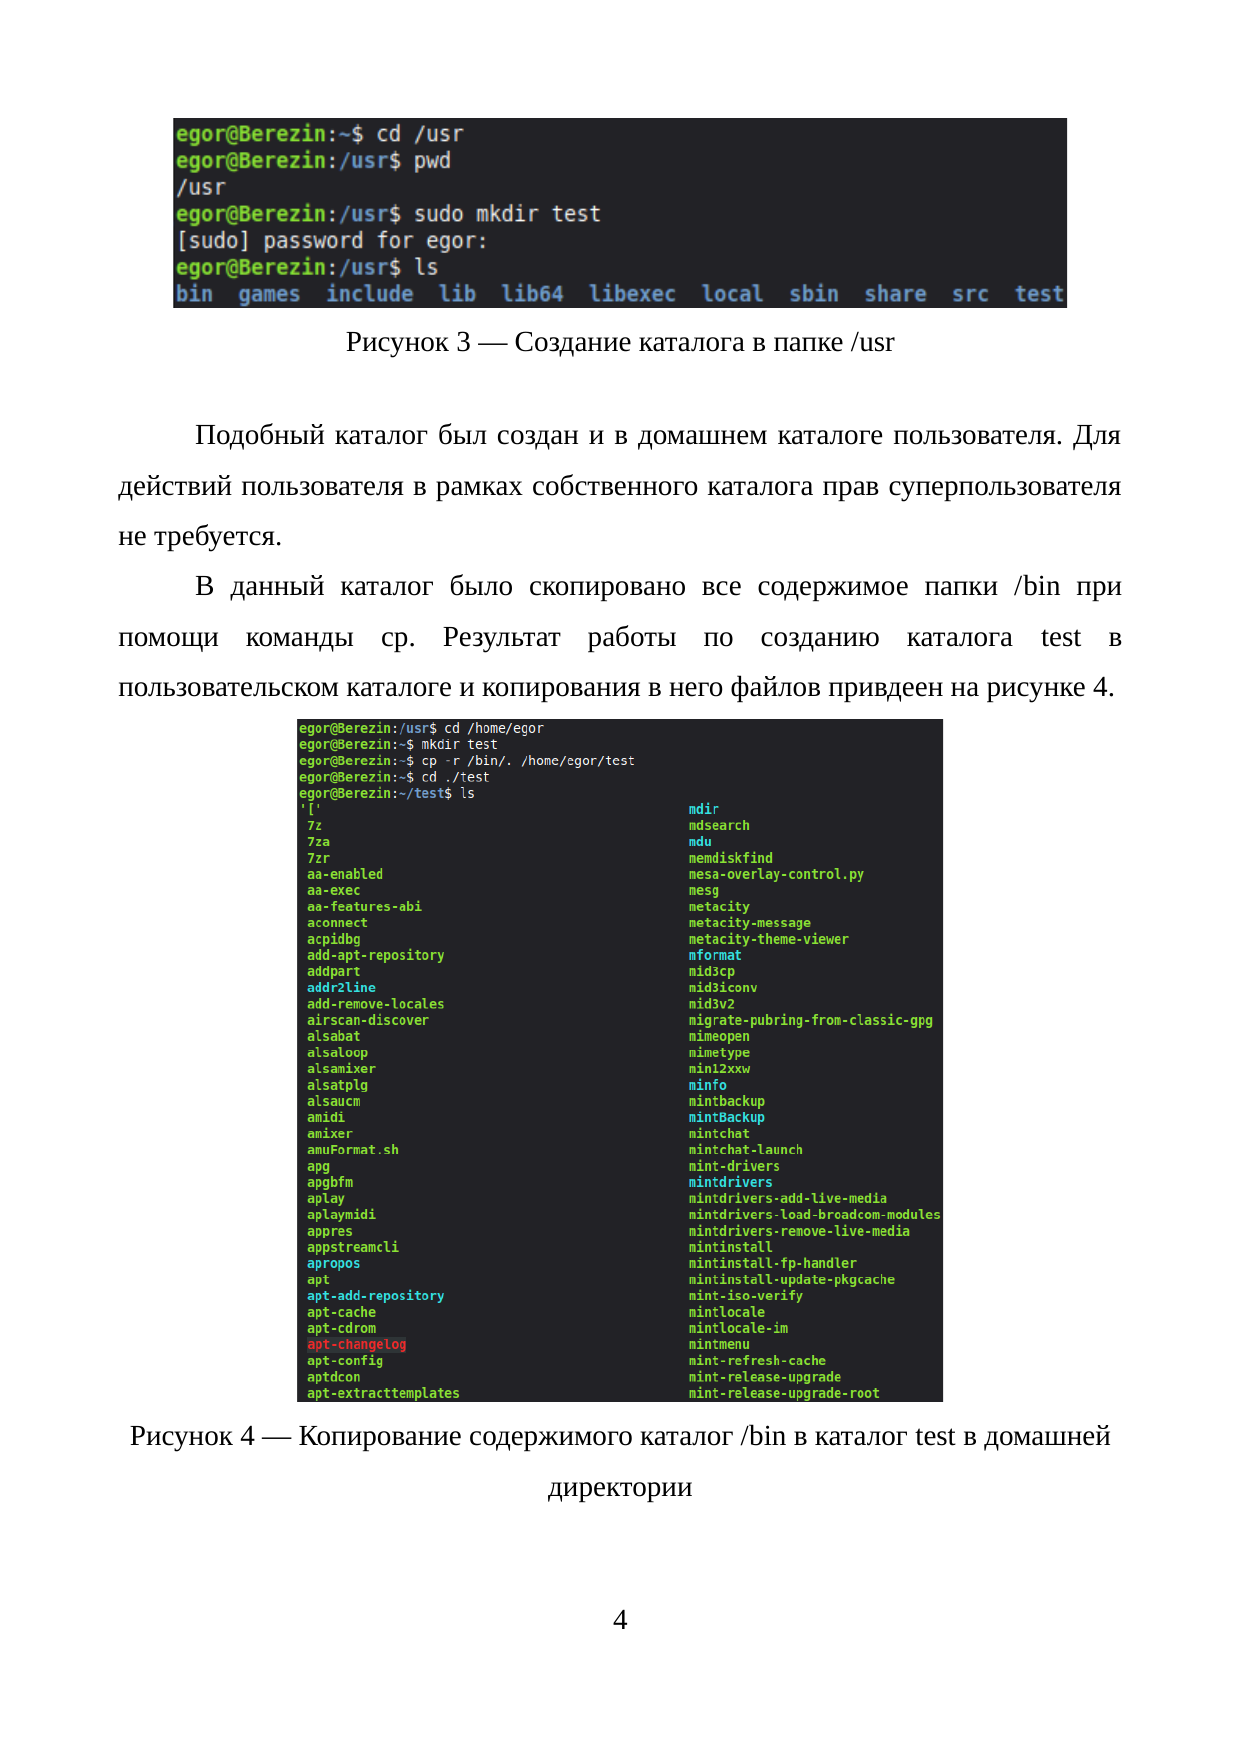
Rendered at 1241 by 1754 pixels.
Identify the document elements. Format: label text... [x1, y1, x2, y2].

text Рисунок 3 — Создание каталога в папке /usr [118, 118, 1122, 357]
picture [173, 118, 1068, 308]
text Рисунок 4 — Копирование содержимого каталог /bin в каталог test в домашней директории [118, 719, 1122, 1502]
text В данный каталог было скопировано все содержимое папки /bin при помощи команды cp. Результат работы по созданию каталога test в пользовательском каталоге и копирования в него файлов привдеен на рисунке 4. [118, 568, 1122, 702]
text Подобный каталог был создан и в домашнем каталоге пользователя. Для действий пользователя в рамках собственного каталога прав суперпользователя не требуется. [118, 417, 1122, 552]
picture [297, 719, 944, 1402]
